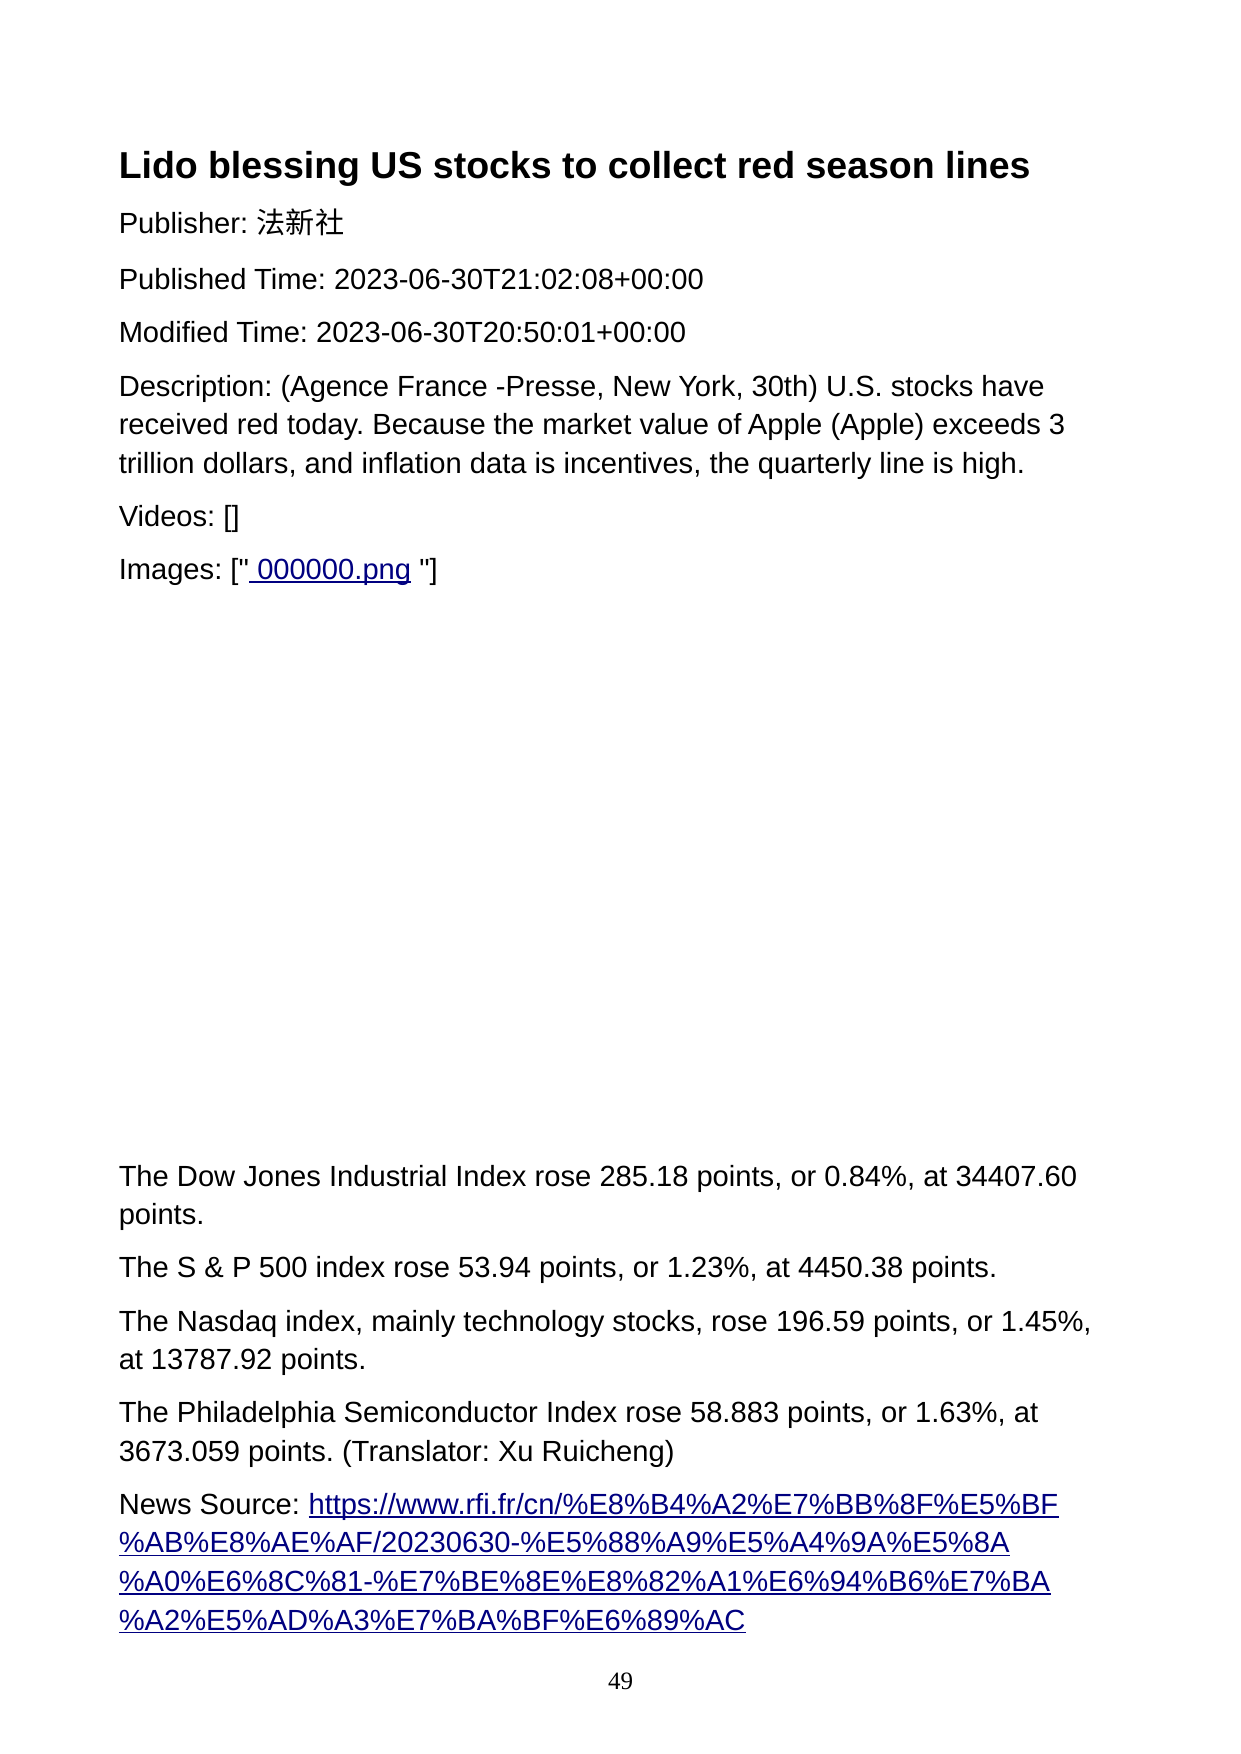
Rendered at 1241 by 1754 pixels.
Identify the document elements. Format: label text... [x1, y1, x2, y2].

text The Dow Jones Industrial Index rose 285.18 points, or 0.84%, at 34407.60 points. [118, 605, 1122, 1231]
text Videos: [] [118, 499, 1122, 532]
text Published Time: 2023-06-30T21:02:08+00:00 [118, 262, 1122, 296]
text Publisher: 法新社 [118, 199, 1122, 241]
text Description: (Agence France -Presse, New York, 30th) U.S. stocks have received red today. Because the market value of Apple (Apple) exceeds 3 trillion dollars, and inflation data is incentives, the quarterly line is high. [118, 368, 1122, 479]
text The Nasdaq index, mainly technology stocks, rose 196.59 points, or 1.45%, at 13787.92 points. [118, 1304, 1122, 1376]
text Images: [" 000000.png "] [118, 552, 1122, 585]
text Modified Time: 2023-06-30T20:50:01+00:00 [118, 315, 1122, 349]
text News Source: https://www.rfi.fr/cn/%E8%B4%A2%E7%BB%8F%E5%BF%AB%E8%AE%AF/20230630-%E5%88%A9%E5%A4%9A%E5%8A%A0%E6%8C%81-%E7%BE%8E%E8%82%A1%E6%94%B6%E7%BA%A2%E5%AD%A3%E7%BA%BF%E6%89%AC [118, 1487, 1122, 1636]
text The Philadelphia Semiconductor Index rose 58.883 points, or 1.63%, at 3673.059 points. (Translator: Xu Ruicheng) [118, 1395, 1122, 1467]
text The S & P 500 index rose 53.94 points, or 1.23%, at 4450.38 points. [118, 1251, 1122, 1284]
subtitle Lido blessing US stocks to collect red season lines [118, 143, 1122, 187]
